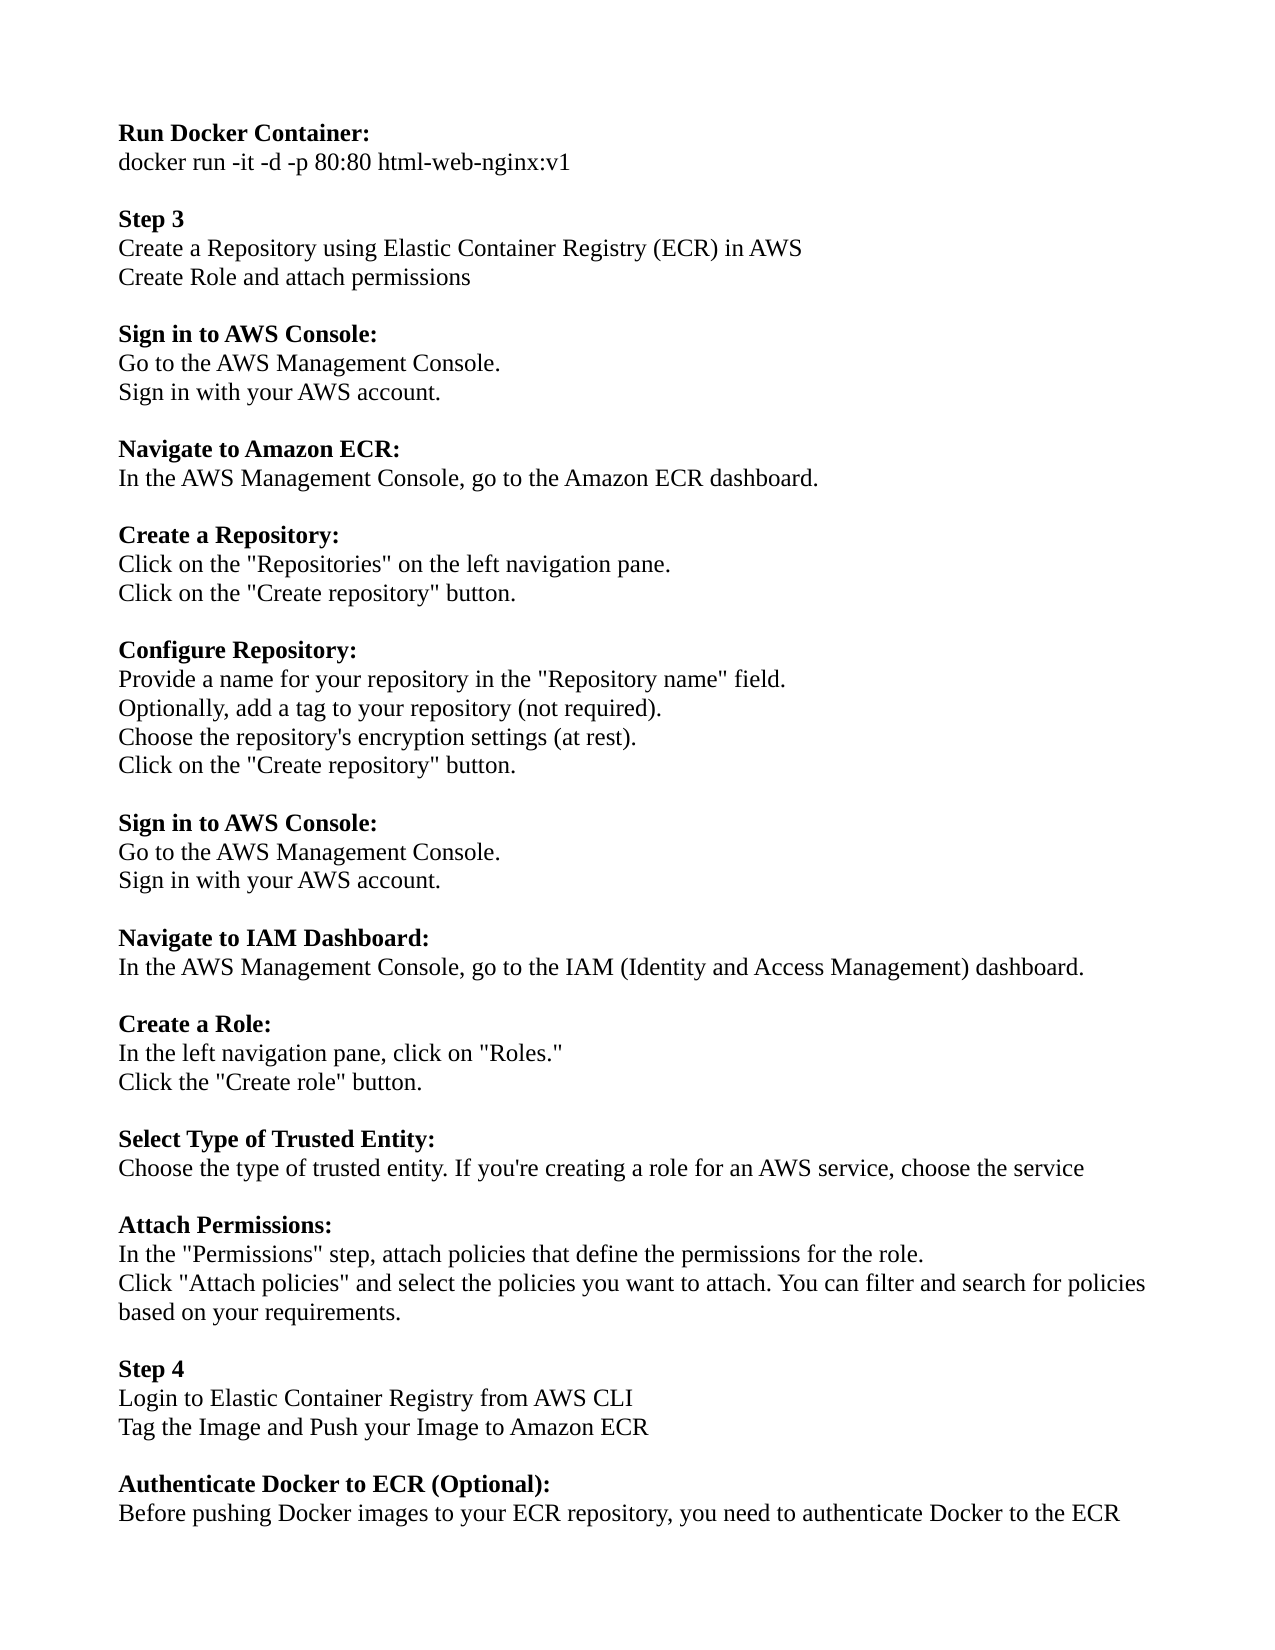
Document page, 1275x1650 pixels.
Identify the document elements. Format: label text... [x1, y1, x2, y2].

text Run Docker Container: docker run -it -d -p 80:80 html-web-nginx:v1 [118, 118, 1157, 176]
text Step 3 Create a Repository using Elastic Container Registry (ECR) in AWS Create Role and attach permissions Sign in to AWS Console: Go to the AWS Management Console. Sign in with your AWS account. Navigate to Amazon ECR: In the AWS Management Console, go to the Amazon ECR dashboard. Create a Repository: Click on the "Repositories" on the left navigation pane. Click on the "Create repository" button. Configure Repository: Provide a name for your repository in the "Repository name" field. Optionally, add a tag to your repository (not required). Choose the repository's encryption settings (at rest). Click on the "Create repository" button. Sign in to AWS Console: Go to the AWS Management Console. Sign in with your AWS account. Navigate to IAM Dashboard: In the AWS Management Console, go to the IAM (Identity and Access Management) dashboard. Create a Role: In the left navigation pane, click on "Roles." Click the "Create role" button. Select Type of Trusted Entity: Choose the type of trusted entity. If you're creating a role for an AWS service, choose the service Attach Permissions: In the "Permissions" step, attach policies that define the permissions for the role. Click "Attach policies" and select the policies you want to attach. You can filter and search for policies based on your requirements. Step 4 Login to Elastic Container Registry from AWS CLI Tag the Image and Push your Image to Amazon ECR Authenticate Docker to ECR (Optional): Before pushing Docker images to your ECR repository, you need to authenticate Docker to the ECR [118, 176, 1157, 1527]
